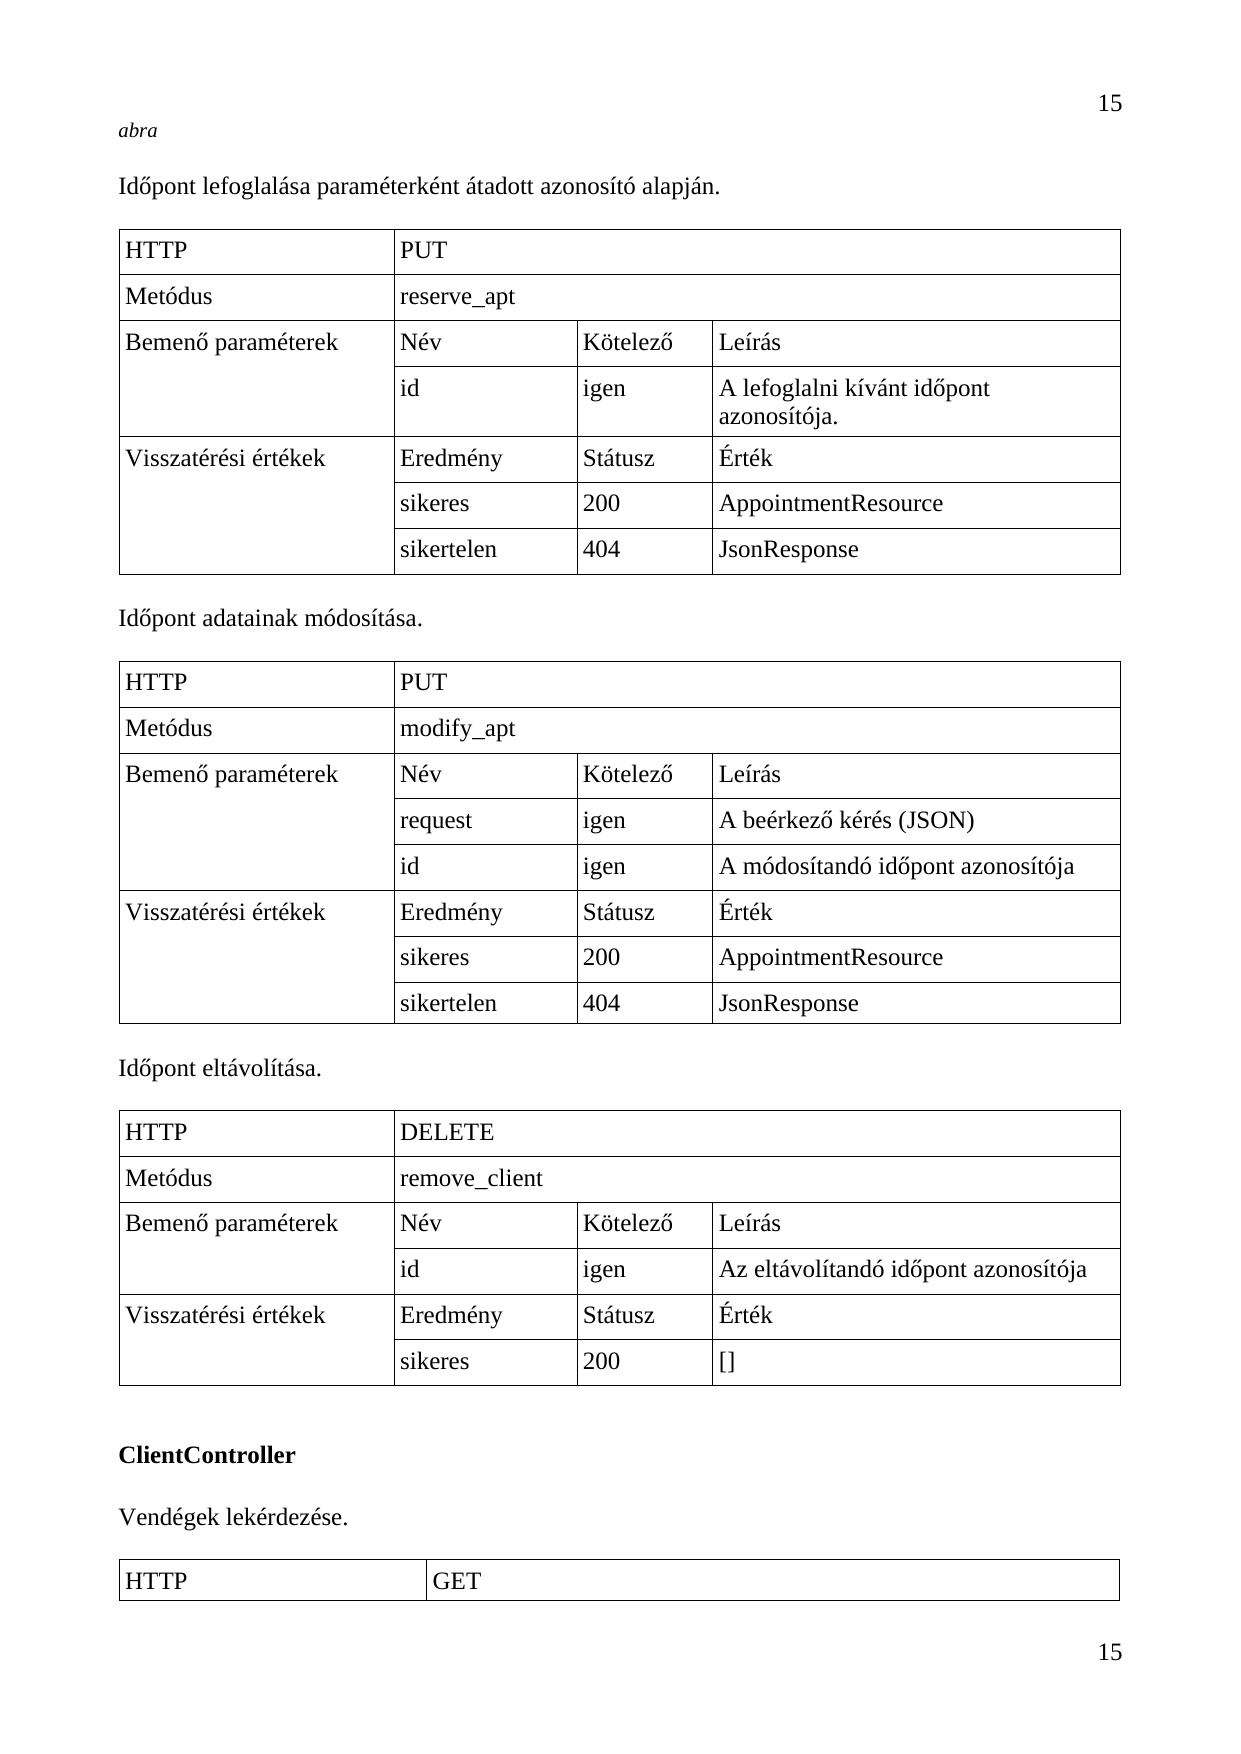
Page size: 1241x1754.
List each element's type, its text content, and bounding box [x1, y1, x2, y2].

table_cell id [395, 1249, 577, 1293]
table_cell Metódus [120, 1157, 394, 1202]
table_cell Leírás [713, 321, 1120, 366]
table_cell sikeres [395, 483, 577, 528]
table_cell Érték [713, 437, 1120, 482]
table_cell Kötelező [578, 754, 712, 798]
table_cell Bemenő paraméterek [120, 1203, 394, 1293]
table_cell Metódus [120, 275, 394, 320]
table_cell Eredmény [395, 1295, 577, 1339]
table_cell sikeres [395, 1340, 577, 1385]
table_cell JsonResponse [713, 529, 1120, 573]
table_cell A lefoglalni kívánt időpont azonosítója. [713, 367, 1120, 436]
text Időpont adatainak módosítása. [118, 603, 1122, 632]
table_cell 200 [578, 937, 712, 982]
table_header GET [427, 1560, 1119, 1600]
table_cell Érték [713, 1295, 1120, 1339]
table_cell Eredmény [395, 891, 577, 936]
table_cell AppointmentResource [713, 483, 1120, 528]
table_cell igen [578, 845, 712, 890]
table_cell Státusz [578, 891, 712, 936]
table_cell Leírás [713, 754, 1120, 798]
table_cell sikertelen [395, 529, 577, 573]
table_header PUT [395, 662, 1120, 707]
table_cell A módosítandó időpont azonosítója [713, 845, 1120, 890]
table_cell Visszatérési értékek [120, 437, 394, 573]
table_cell sikeres [395, 937, 577, 982]
table_cell Név [395, 321, 577, 366]
table_cell Státusz [578, 437, 712, 482]
table_cell Az eltávolítandó időpont azonosítója [713, 1249, 1120, 1293]
table_cell Metódus [120, 708, 394, 752]
table_header PUT [395, 230, 1120, 274]
table_cell 200 [578, 1340, 712, 1385]
table_cell A beérkező kérés (JSON) [713, 799, 1120, 844]
text abra [118, 118, 1122, 142]
table_cell Név [395, 754, 577, 798]
table_cell Leírás [713, 1203, 1120, 1248]
table_cell id [395, 367, 577, 436]
table_cell 200 [578, 483, 712, 528]
table_cell JsonResponse [713, 983, 1120, 1023]
table_header HTTP [120, 662, 394, 707]
table_cell id [395, 845, 577, 890]
table_cell igen [578, 1249, 712, 1293]
table_cell remove_client [395, 1157, 1120, 1202]
table_cell Bemenő paraméterek [120, 321, 394, 436]
table_cell AppointmentResource [713, 937, 1120, 982]
table_cell 404 [578, 983, 712, 1023]
table_header HTTP [120, 230, 394, 274]
table_cell modify_apt [395, 708, 1120, 752]
table_cell [] [713, 1340, 1120, 1385]
table_cell reserve_apt [395, 275, 1120, 320]
table_header HTTP [120, 1111, 394, 1156]
table_cell Visszatérési értékek [120, 891, 394, 1023]
text Vendégek lekérdezése. [118, 1502, 1122, 1530]
table_cell Visszatérési értékek [120, 1295, 394, 1385]
text Időpont lefoglalása paraméterként átadott azonosító alapján. [118, 171, 1122, 200]
table_cell sikertelen [395, 983, 577, 1023]
table_cell Név [395, 1203, 577, 1248]
table_cell Kötelező [578, 321, 712, 366]
table_cell Bemenő paraméterek [120, 754, 394, 890]
table_header DELETE [395, 1111, 1120, 1156]
table_header HTTP [120, 1560, 426, 1600]
table_cell igen [578, 367, 712, 436]
table_cell Státusz [578, 1295, 712, 1339]
table_cell 404 [578, 529, 712, 573]
table_cell Érték [713, 891, 1120, 936]
table_cell Kötelező [578, 1203, 712, 1248]
table_cell request [395, 799, 577, 844]
text Időpont eltávolítása. [118, 1053, 1122, 1081]
table_cell Eredmény [395, 437, 577, 482]
table_cell igen [578, 799, 712, 844]
subtitle ClientController [118, 1440, 1122, 1469]
